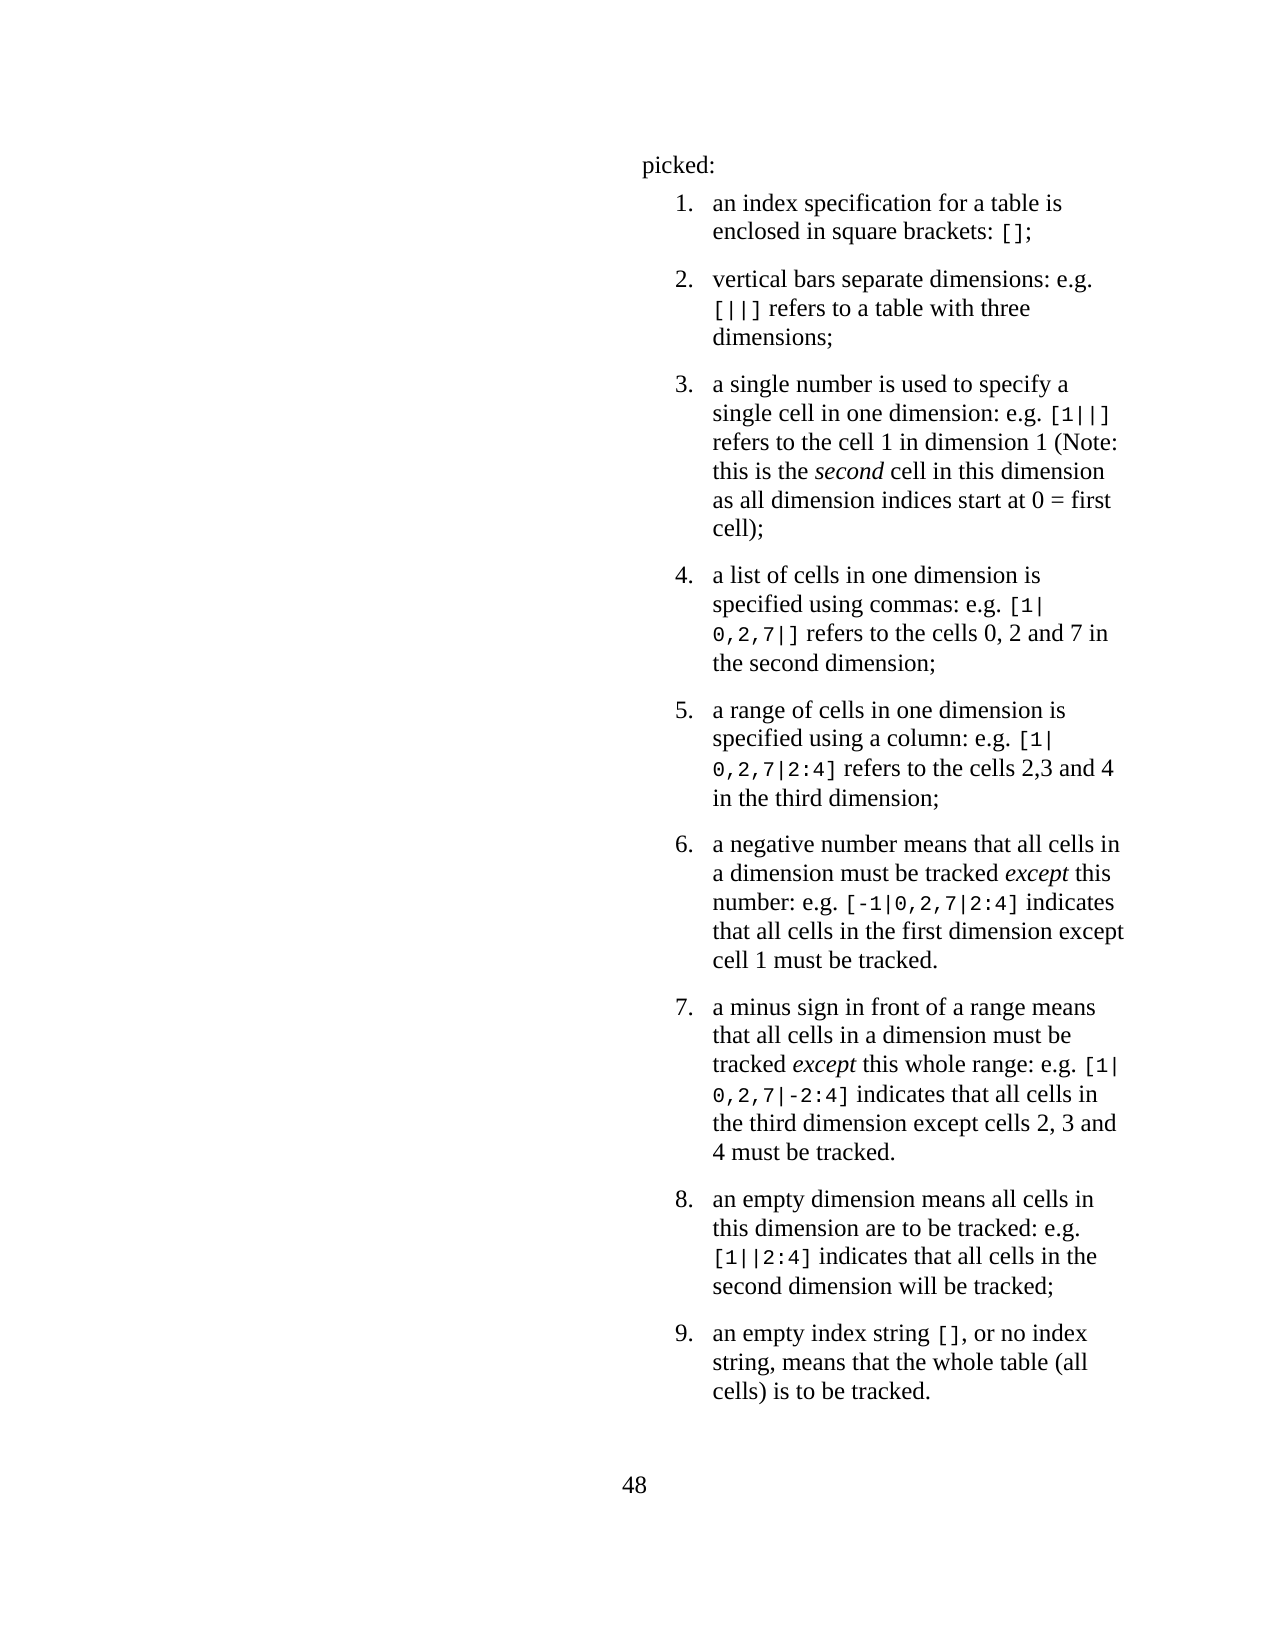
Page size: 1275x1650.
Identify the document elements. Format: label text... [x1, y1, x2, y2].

table_header [150, 150, 637, 1414]
table_header A list of Strings giving the range of table indices to track. The following rules are used to specify which cells of the table should be picked: an index specification for a table is enclosed in square brackets: []; vertical bars separate dimensions: e.g. [||] refers to a table with three dimensions; a single number is used to specify a single cell in one dimension: e.g. [1||] refers to the cell 1 in dimension 1 (Note: this is the second cell in this dimension as all dimension indices start at 0 = first cell); a list of cells in one dimension is specified using commas: e.g. [1|0,2,7|] refers to the cells 0, 2 and 7 in the second dimension; a range of cells in one dimension is specified using a column: e.g. [1|0,2,7|2:4] refers to the cells 2,3 and 4 in the third dimension; a negative number means that all cells in a dimension must be tracked except this number: e.g. [-1|0,2,7|2:4] indicates that all cells in the first dimension except cell 1 must be tracked. a minus sign in front of a range means that all cells in a dimension must be tracked except this whole range: e.g. [1|0,2,7|-2:4] indicates that all cells in the third dimension except cells 2, 3 and 4 must be tracked. an empty dimension means all cells in this dimension are to be tracked: e.g. [1||2:4] indicates that all cells in the second dimension will be tracked; an empty index string [], or no index string, means that the whole table (all cells) is to be tracked. The descriptors may be elaborate hierarchical data structure which include a table at some level. For each table in this hierarchy, an index String as described above must be given in the index property, in a comma-separated list, e.g.: [0:2|0],[4,6] means that index [0:2|0] should be used for the top-level table of the descriptor, and index [4,6] for the bottom-level table. [638, 150, 1125, 1414]
